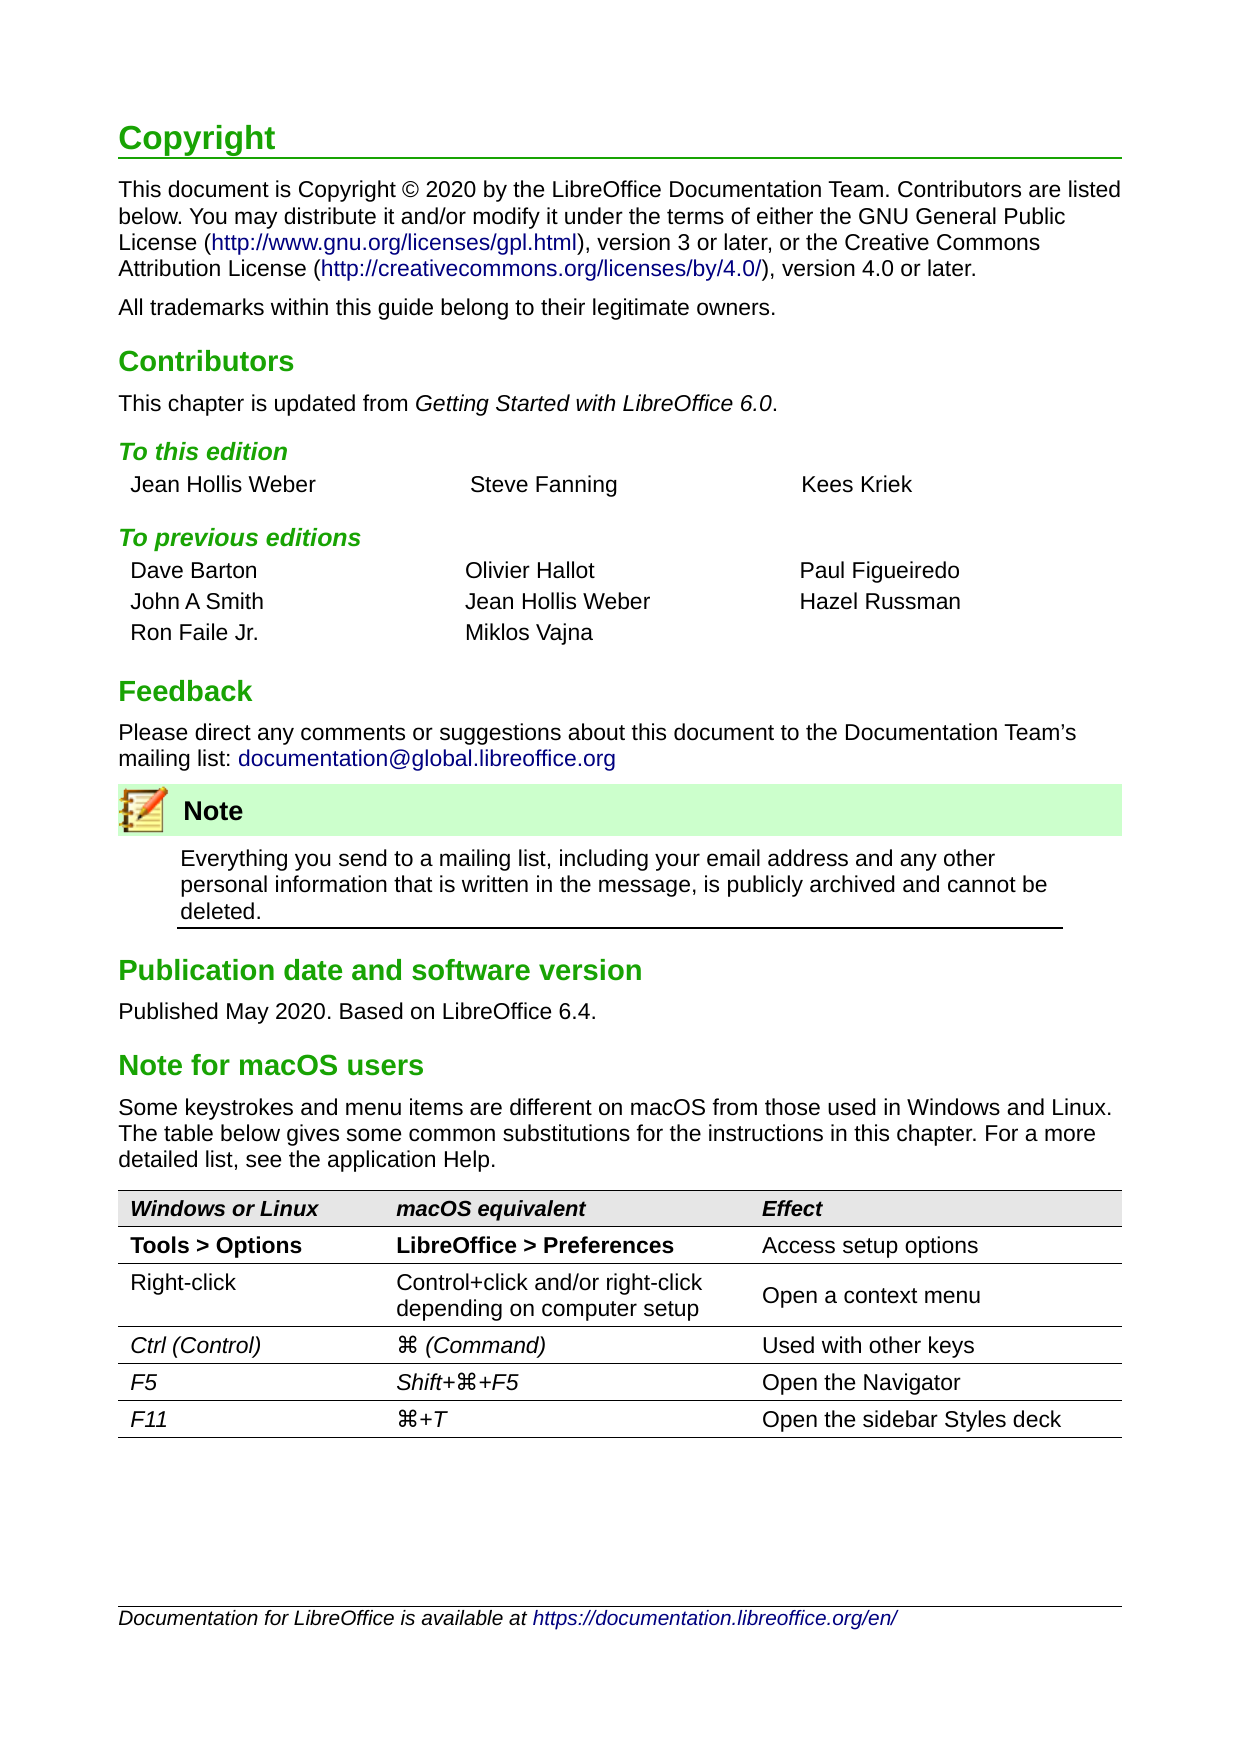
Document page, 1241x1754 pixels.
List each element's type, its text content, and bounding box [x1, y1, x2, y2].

text Some keystrokes and menu items are different on macOS from those used in Windows and Linux. The table below gives some common substitutions for the instructions in this chapter. For a more detailed list, see the application Help. [118, 1093, 1122, 1173]
subtitle Contributors [118, 344, 1122, 378]
table_cell Ron Faile Jr. [118, 619, 453, 650]
text This chapter is updated from Getting Started with LibreOffice 6.0. [118, 389, 1122, 416]
table_header Effect [750, 1191, 1122, 1226]
table_cell Open a context menu [750, 1264, 1122, 1326]
subtitle Copyright [118, 118, 1122, 157]
table_header Dave Barton [118, 558, 453, 588]
table_header Steve Fanning [458, 471, 789, 502]
text Everything you send to a mailing list, including your email address and any other personal information that is written in the message, is publicly archived and cannot be deleted. [177, 842, 1063, 927]
table_cell John A Smith [118, 588, 453, 619]
table_cell [788, 619, 1122, 650]
subtitle Feedback [118, 673, 1122, 707]
text All trademarks within this guide belong to their legitimate owners. [118, 294, 1122, 321]
subtitle Note [118, 784, 1122, 836]
table_cell Hazel Russman [788, 588, 1122, 619]
table_cell Access setup options [750, 1227, 1122, 1263]
text This document is Copyright © 2020 by the LibreOffice Documentation Team. Contributors are listed below. You may distribute it and/or modify it under the terms of either the GNU General Public License (http://www.gnu.org/licenses/gpl.html), version 3 or later, or the Creative Commons Attribution License (http://creativecommons.org/licenses/by/4.0/), version 4.0 or later. [118, 176, 1122, 282]
text Please direct any comments or suggestions about this document to the Documentation Team’s mailing list: documentation@global.libreoffice.org [118, 719, 1122, 772]
table_cell LibreOffice > Preferences [384, 1227, 750, 1263]
table_cell Open the Navigator [750, 1364, 1122, 1400]
table_cell F5 [118, 1364, 384, 1400]
table_cell Ctrl (Control) [118, 1327, 384, 1363]
table_cell Jean Hollis Weber [453, 588, 787, 619]
table_cell ⌘ (Command) [384, 1327, 750, 1363]
subtitle To this edition [118, 437, 1122, 465]
picture [119, 785, 170, 836]
table_header Olivier Hallot [453, 558, 787, 588]
table_header Jean Hollis Weber [118, 471, 458, 502]
table_header Paul Figueiredo [788, 558, 1122, 588]
table_cell Used with other keys [750, 1327, 1122, 1363]
subtitle Publication date and software version [118, 953, 1122, 986]
table_cell ⌘+T [384, 1401, 750, 1437]
subtitle To previous editions [118, 523, 1122, 551]
table_header Kees Kriek [789, 471, 1122, 502]
table_cell Miklos Vajna [453, 619, 787, 650]
table_cell Shift+⌘+F5 [384, 1364, 750, 1400]
subtitle Note for macOS users [118, 1048, 1122, 1082]
table_cell Right-click [118, 1264, 384, 1326]
table_cell Control+click and/or right-click depending on computer setup [384, 1264, 750, 1326]
table_cell Tools > Options [118, 1227, 384, 1263]
table_cell F11 [118, 1401, 384, 1437]
table_header Windows or Linux [118, 1191, 384, 1226]
text Published May 2020. Based on LibreOffice 6.4. [118, 998, 1122, 1024]
table_cell Open the sidebar Styles deck [750, 1401, 1122, 1437]
table_header macOS equivalent [384, 1191, 750, 1226]
